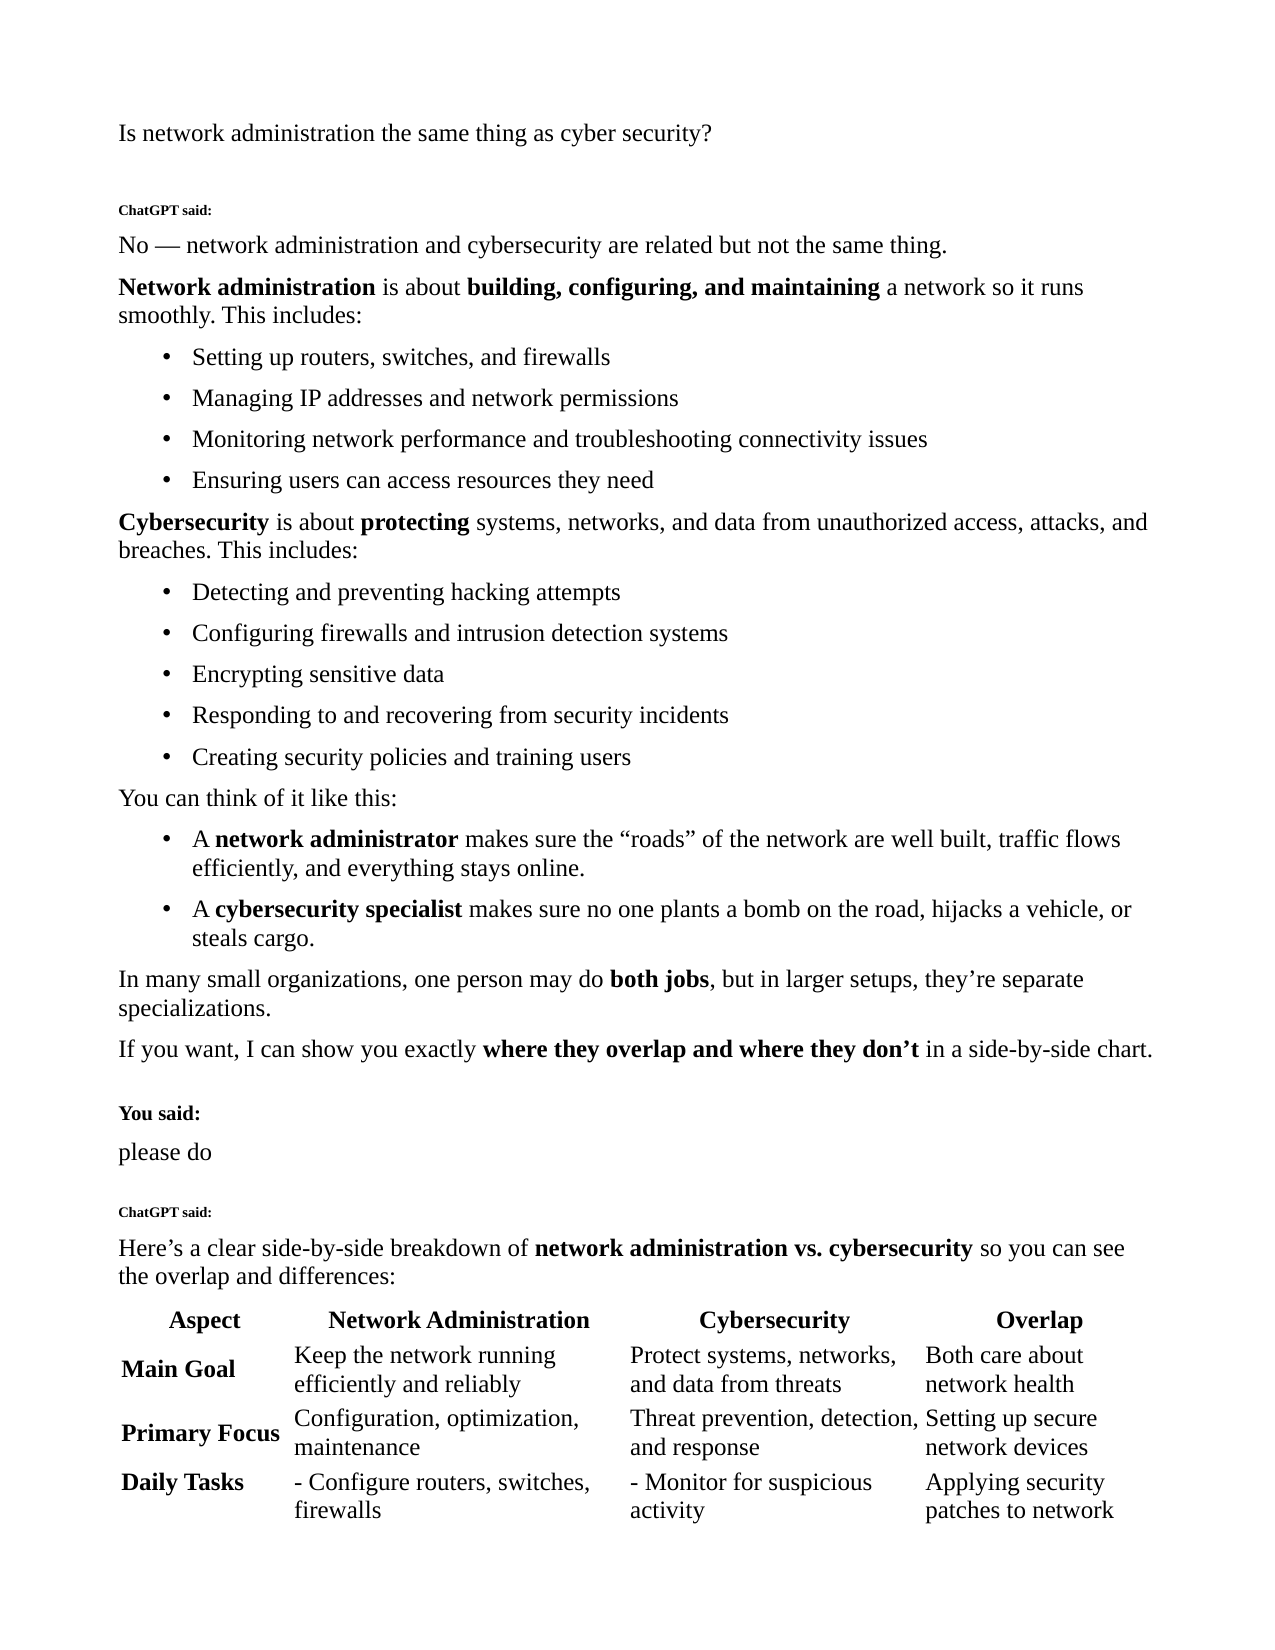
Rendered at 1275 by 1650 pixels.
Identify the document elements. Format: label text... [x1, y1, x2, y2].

text If you want, I can show you exactly where they overlap and where they don’t in a side-by-side chart. [118, 1034, 1157, 1063]
list Setting up routers, switches, and firewalls [162, 342, 1157, 371]
table_cell Applying security patches to network [922, 1464, 1157, 1527]
text In many small organizations, one person may do both jobs, but in larger setups, they’re separate specializations. [118, 964, 1157, 1022]
list Encrypting sensitive data [162, 659, 1157, 688]
list Configuring firewalls and intrusion detection systems [162, 618, 1157, 647]
table_cell Setting up secure network devices [922, 1401, 1157, 1464]
subtitle You said: [118, 1101, 1157, 1125]
table_cell Main Goal [118, 1337, 291, 1401]
list A network administrator makes sure the “roads” of the network are well built, traffic flows efficiently, and everything stays online. [162, 824, 1157, 882]
text Network administration is about building, configuring, and maintaining a network so it runs smoothly. This includes: [118, 272, 1157, 329]
table_cell Both care about network health [922, 1337, 1157, 1401]
text No — network administration and cybersecurity are related but not the same thing. [118, 231, 1157, 259]
subtitle ChatGPT said: [118, 201, 1157, 218]
text Is network administration the same thing as cyber security? [118, 118, 1157, 147]
list A cybersecurity specialist makes sure no one plants a bomb on the road, hijacks a vehicle, or steals cargo. [162, 894, 1157, 952]
table_cell Keep the network running efficiently and reliably [291, 1337, 627, 1401]
table_header Network Administration [291, 1303, 627, 1337]
list Detecting and preventing hacking attempts [162, 577, 1157, 606]
table_header Cybersecurity [627, 1303, 922, 1337]
text Cybersecurity is about protecting systems, networks, and data from unauthorized access, attacks, and breaches. This includes: [118, 507, 1157, 564]
list Managing IP addresses and network permissions [162, 383, 1157, 412]
table_cell Protect systems, networks, and data from threats [627, 1337, 922, 1401]
table_cell Threat prevention, detection, and response [627, 1401, 922, 1464]
table_header Overlap [922, 1303, 1157, 1337]
table_cell Configuration, optimization, maintenance [291, 1401, 627, 1464]
list Ensuring users can access resources they need [162, 466, 1157, 494]
table_cell - Monitor for suspicious activity [627, 1464, 922, 1527]
list Responding to and recovering from security incidents [162, 701, 1157, 729]
text You can think of it like this: [118, 783, 1157, 812]
table_header Aspect [118, 1303, 291, 1337]
text please do [118, 1137, 1157, 1166]
table_cell Daily Tasks [118, 1464, 291, 1527]
list Monitoring network performance and troubleshooting connectivity issues [162, 424, 1157, 453]
table_cell - Configure routers, switches, firewalls [291, 1464, 627, 1527]
subtitle ChatGPT said: [118, 1203, 1157, 1220]
text Here’s a clear side-by-side breakdown of network administration vs. cybersecurity so you can see the overlap and differences: [118, 1233, 1157, 1290]
table_cell Primary Focus [118, 1401, 291, 1464]
list Creating security policies and training users [162, 742, 1157, 771]
